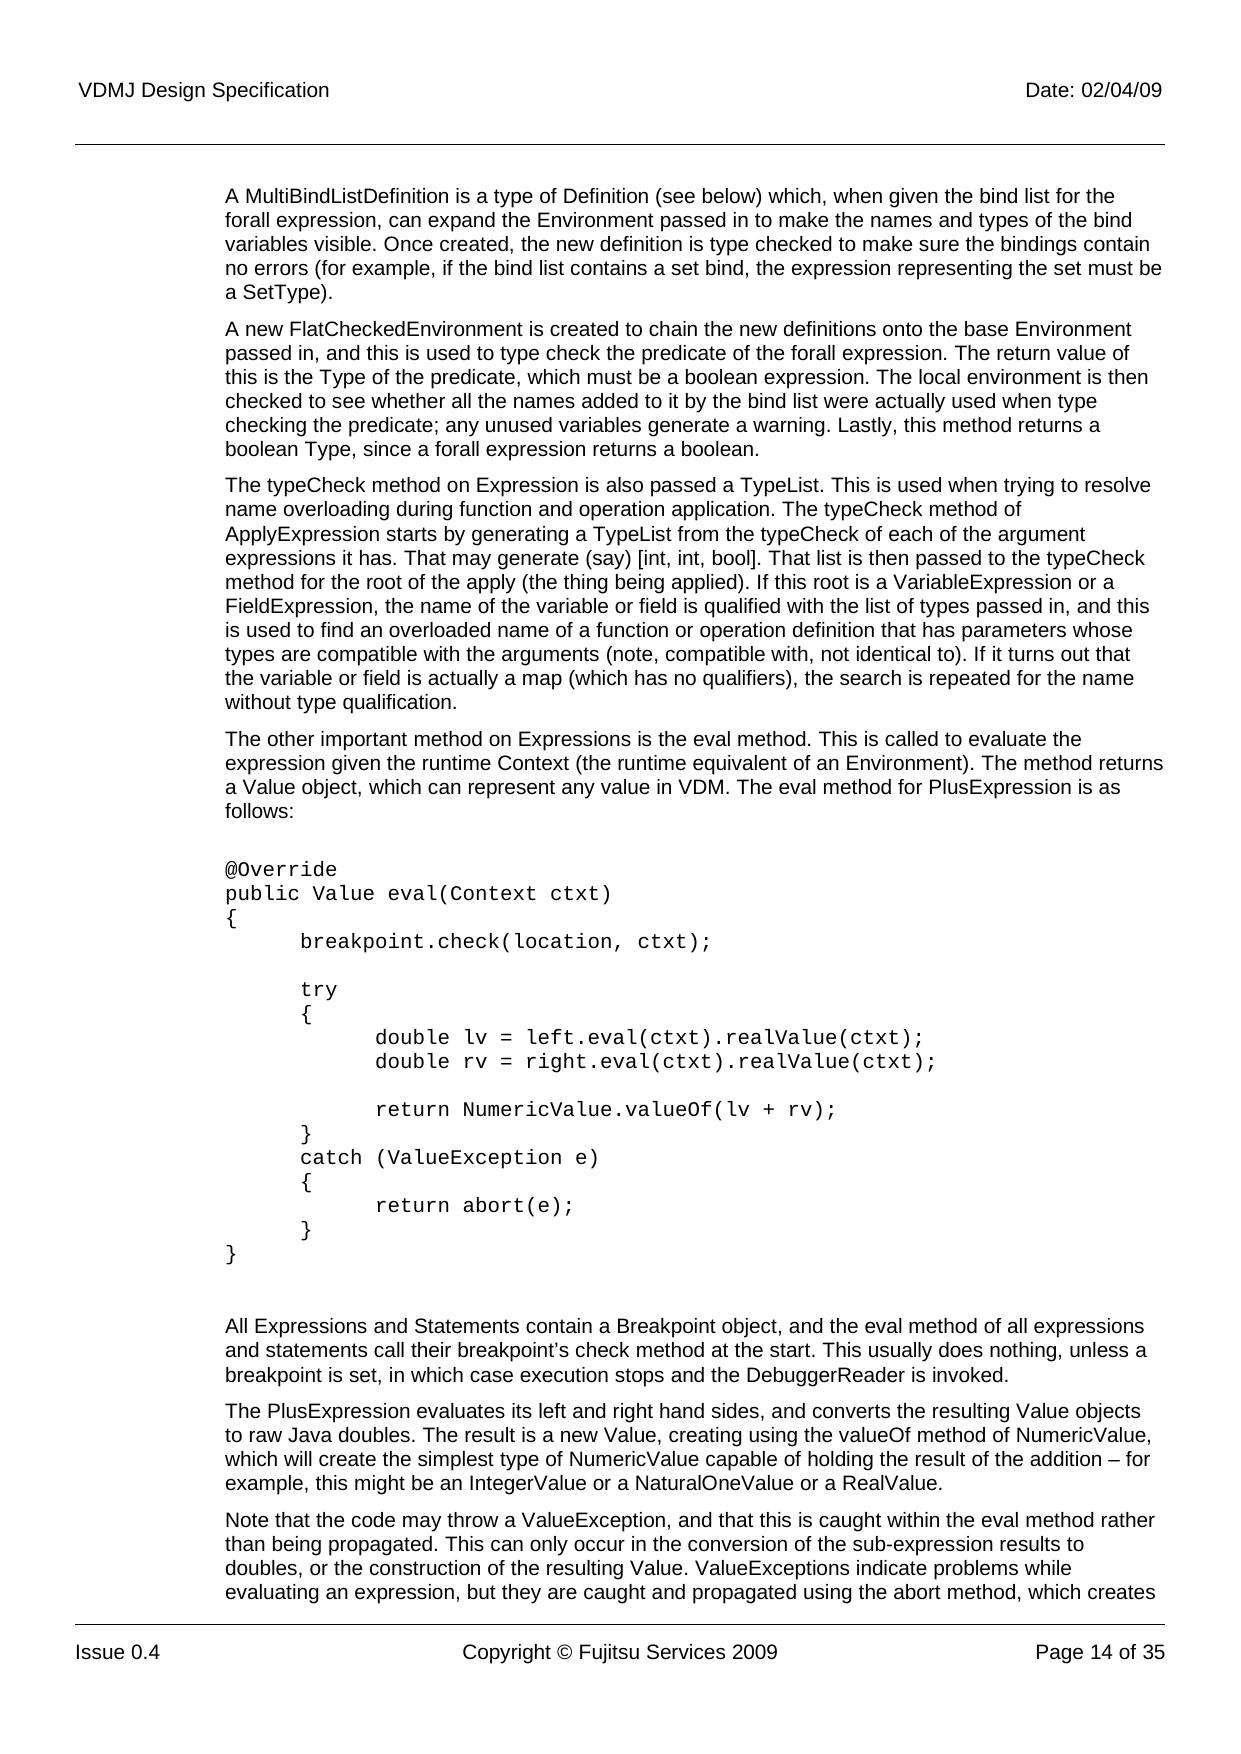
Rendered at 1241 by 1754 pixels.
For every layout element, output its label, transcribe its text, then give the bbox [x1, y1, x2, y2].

text All Expressions and Statements contain a Breakpoint object, and the eval method of all expressions and statements call their breakpoint’s check method at the start. This usually does nothing, unless a breakpoint is set, in which case execution stops and the DebuggerReader is invoked. [225, 1314, 1165, 1387]
text return NumericValue.valueOf(lv + rv); [225, 1099, 1165, 1123]
text The other important method on Expressions is the eval method. This is called to evaluate the expression given the runtime Context (the runtime equivalent of an Environment). The method returns a Value object, which can represent any value in VDM. The eval method for PlusExpression is as follows: [225, 726, 1165, 823]
text { [225, 1171, 1165, 1194]
text { [225, 907, 1165, 931]
text The PlusExpression evaluates its left and right hand sides, and converts the resulting Value objects to raw Java doubles. The result is a new Value, creating using the valueOf method of NumericValue, which will create the simplest type of NumericValue capable of holding the result of the addition – for example, this might be an IntegerValue or a NaturalOneValue or a RealValue. [225, 1399, 1165, 1495]
text } [225, 1218, 1165, 1242]
text @Override [225, 859, 1165, 883]
text The typeCheck method on Expression is also passed a TypeList. This is used when trying to resolve name overloading during function and operation application. The typeCheck method of ApplyExpression starts by generating a TypeList from the typeCheck of each of the argument expressions it has. That may generate (say) [int, int, bool]. That list is then passed to the typeCheck method for the root of the apply (the thing being applied). If this root is a VariableExpression or a FieldExpression, the name of the variable or field is qualified with the list of types passed in, and this is used to find an overloaded name of a function or operation definition that has parameters whose types are compatible with the arguments (note, compatible with, not identical to). If it turns out that the variable or field is actually a map (which has no qualifiers), the search is repeated for the name without type qualification. [225, 473, 1165, 714]
text public Value eval(Context ctxt) [225, 883, 1165, 907]
text double rv = right.eval(ctxt).realValue(ctxt); [225, 1051, 1165, 1075]
text } [225, 1242, 1165, 1266]
text { [225, 1003, 1165, 1027]
text return abort(e); [225, 1194, 1165, 1218]
text A MultiBindListDefinition is a type of Definition (see below) which, when given the bind list for the forall expression, can expand the Environment passed in to make the names and types of the bind variables visible. Once created, the new definition is type checked to make sure the bindings contain no errors (for example, if the bind list contains a set bind, the expression representing the set must be a SetType). [225, 184, 1165, 304]
text try [225, 979, 1165, 1003]
text Note that the code may throw a ValueException, and that this is caught within the eval method rather than being propagated. This can only occur in the conversion of the sub-expression results to doubles, or the construction of the resulting Value. ValueExceptions indicate problems while evaluating an expression, but they are caught and propagated using the abort method, which creates [225, 1508, 1165, 1604]
text } [225, 1123, 1165, 1147]
text breakpoint.check(location, ctxt); [225, 931, 1165, 955]
text A new FlatCheckedEnvironment is created to chain the new definitions onto the base Environment passed in, and this is used to type check the predicate of the forall expression. The return value of this is the Type of the predicate, which must be a boolean expression. The local environment is then checked to see whether all the names added to it by the bind list were actually used when type checking the predicate; any unused variables generate a warning. Lastly, this method returns a boolean Type, since a forall expression returns a boolean. [225, 316, 1165, 461]
text double lv = left.eval(ctxt).realValue(ctxt); [225, 1027, 1165, 1051]
text catch (ValueException e) [225, 1147, 1165, 1171]
